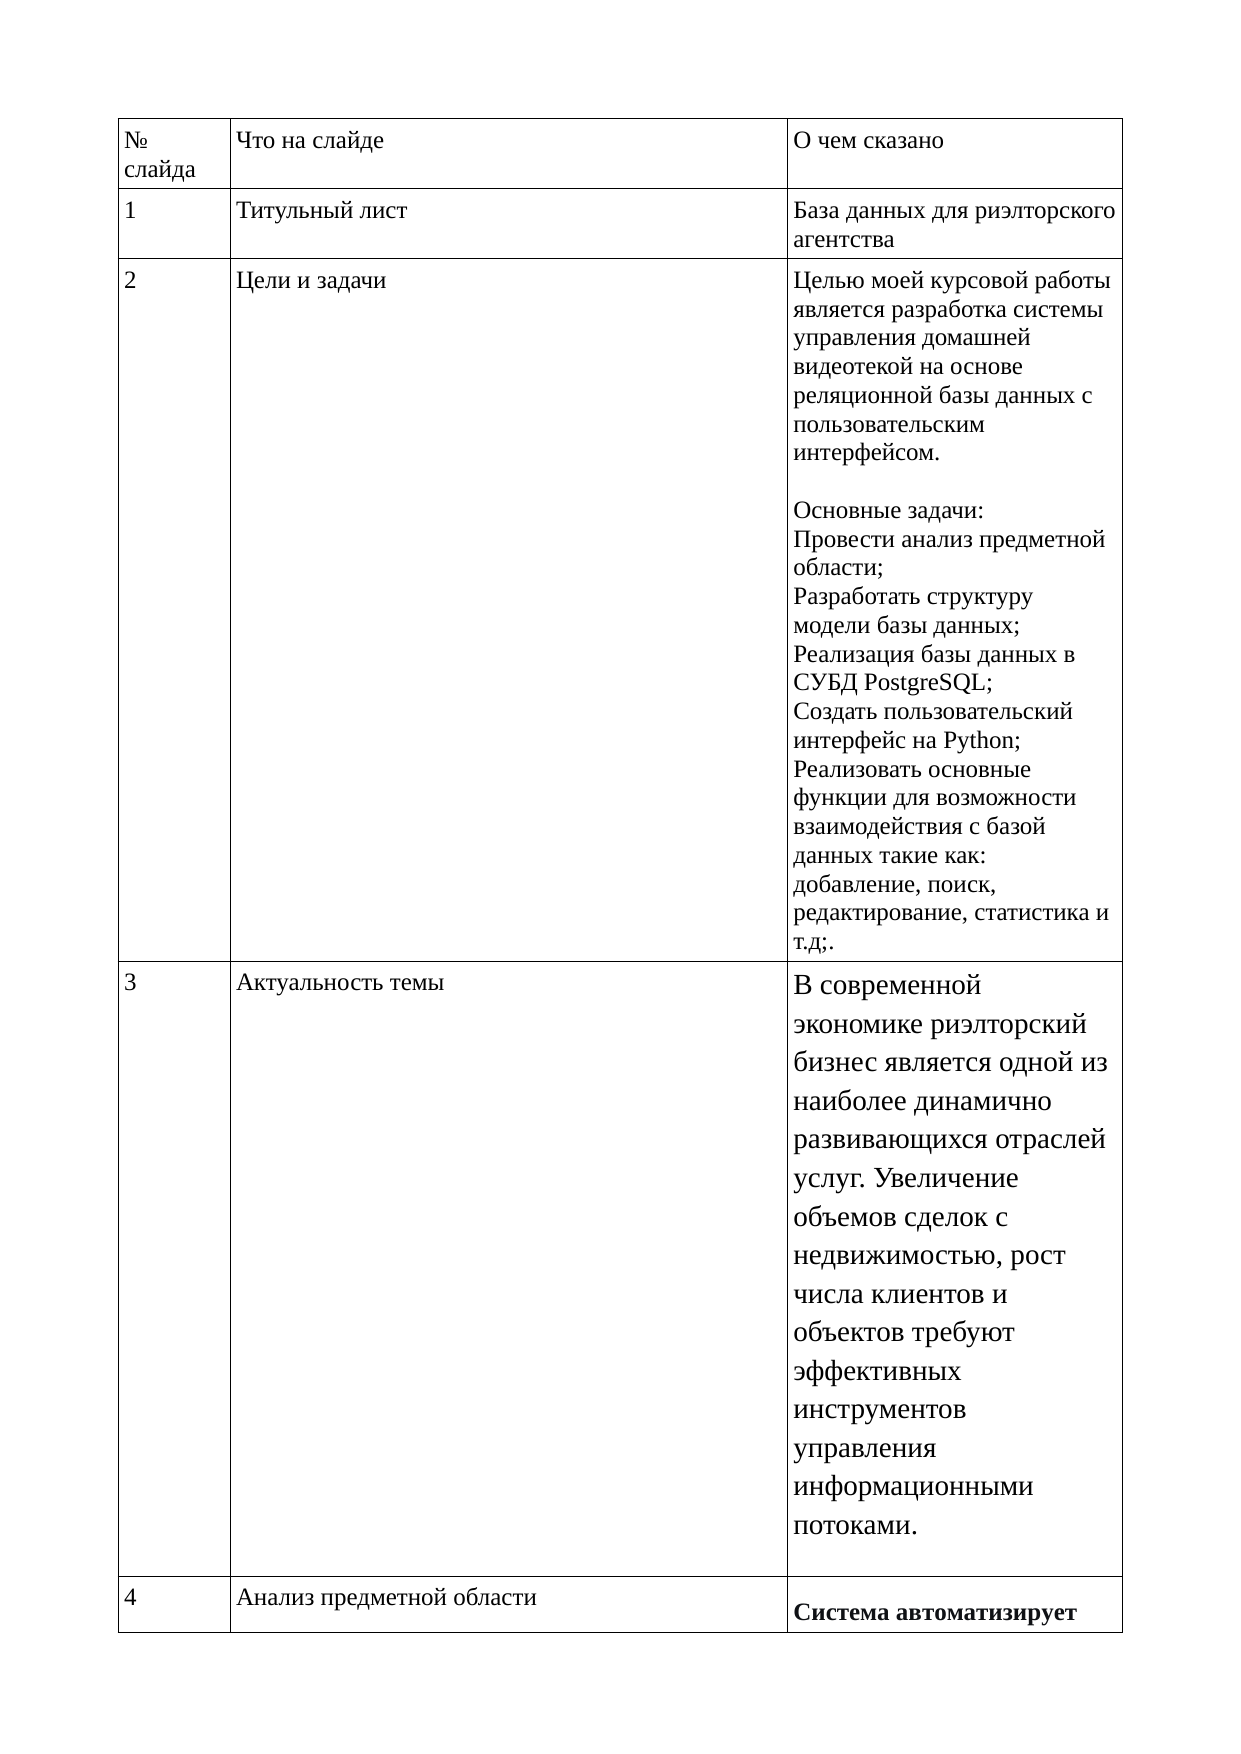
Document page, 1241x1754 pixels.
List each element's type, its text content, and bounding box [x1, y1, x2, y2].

table_cell Цели и задачи [231, 259, 787, 961]
table_cell Целью моей курсовой работы является разработка системы управления домашней видеотекой на основе реляционной базы данных с пользовательским интерфейсом. Основные задачи: Провести анализ предметной области; Разработать структуру модели базы данных; Реализация базы данных в СУБД PostgreSQL; Создать пользовательский интерфейс на Python; Реализовать основные функции для возможности взаимодействия с базой данных такие как: добавление, поиск, редактирование, статистика и т.д;. [788, 259, 1122, 961]
table_cell Актуальность темы [231, 962, 787, 1576]
table_cell 2 [119, 259, 230, 961]
table_cell В современной экономике риэлторский бизнес является одной из наиболее динамично развивающихся отраслей услуг. Увеличение объемов сделок с недвижимостью, рост числа клиентов и объектов требуют эффективных инструментов управления информационными потоками. [788, 962, 1122, 1576]
table_cell База данных для риэлторского агентства [788, 189, 1122, 258]
table_cell Титульный лист [231, 189, 787, 258]
table_cell Анализ предметной области [231, 1577, 787, 1632]
table_cell 1 [119, 189, 230, 258]
table_header № слайда [119, 119, 230, 188]
table_header Что на слайде [231, 119, 787, 188]
table_cell Система автоматизирует [788, 1577, 1122, 1632]
table_header О чем сказано [788, 119, 1122, 188]
table_cell 3 [119, 962, 230, 1576]
table_cell 4 [119, 1577, 230, 1632]
